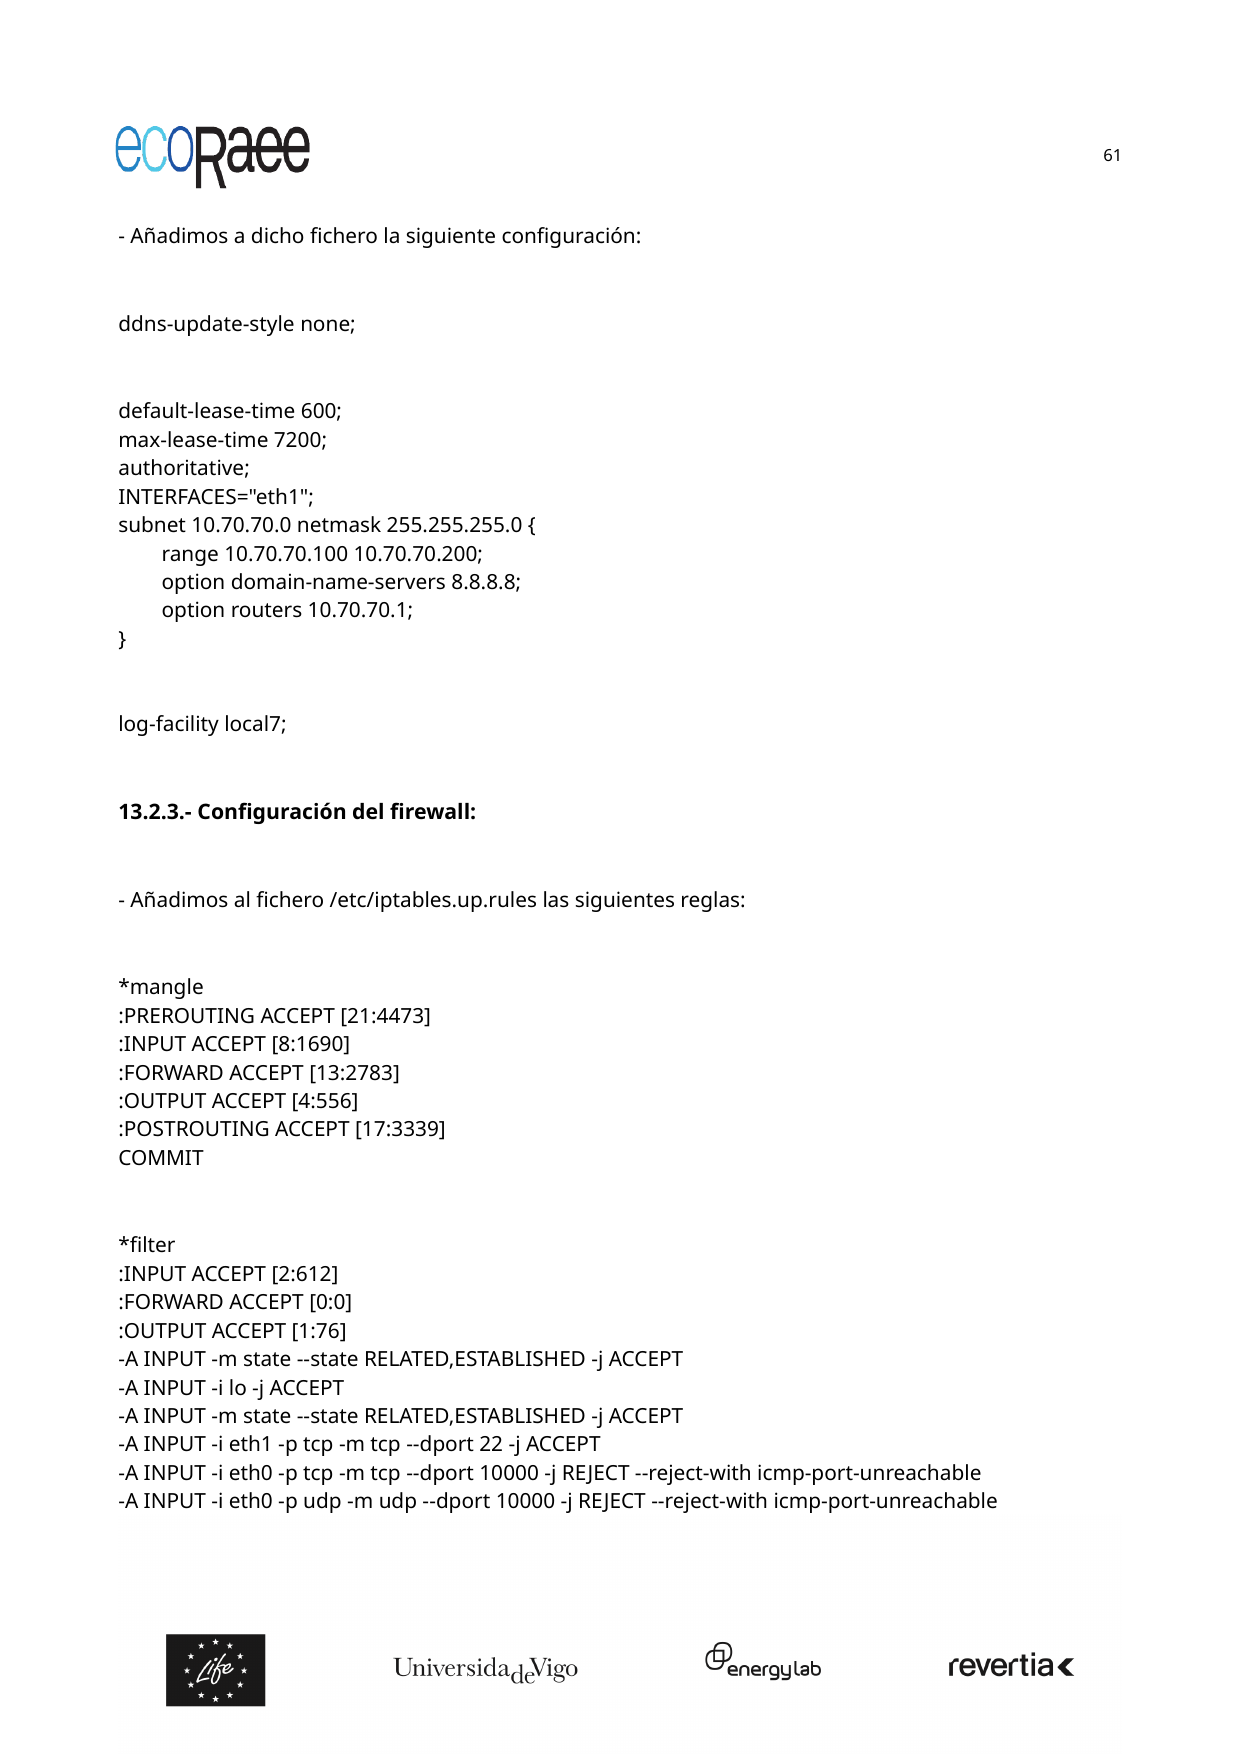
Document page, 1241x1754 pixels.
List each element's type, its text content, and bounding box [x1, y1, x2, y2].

picture [114, 124, 311, 190]
text :FORWARD ACCEPT [13:2783] [118, 1058, 1122, 1086]
text :OUTPUT ACCEPT [1:76] [118, 1316, 1122, 1344]
text COMMIT [118, 1143, 1122, 1171]
text subnet 10.70.70.0 netmask 255.255.255.0 { [118, 510, 1122, 539]
text :PREROUTING ACCEPT [21:4473] [118, 1001, 1122, 1029]
text *filter [118, 1230, 1122, 1259]
text range 10.70.70.100 10.70.70.200; [118, 539, 1122, 567]
text -A INPUT -i eth1 -p tcp -m tcp --dport 22 -j ACCEPT [118, 1429, 1122, 1458]
text authoritative; [118, 453, 1122, 482]
text -A INPUT -m state --state RELATED,ESTABLISHED -j ACCEPT [118, 1344, 1122, 1373]
text ddns-update-style none; [118, 309, 1122, 337]
text default-lease-time 600; [118, 396, 1122, 425]
picture [118, 1514, 1123, 1754]
text :INPUT ACCEPT [2:612] [118, 1259, 1122, 1287]
text *mangle [118, 972, 1122, 1001]
text -A INPUT -i lo -j ACCEPT [118, 1373, 1122, 1401]
text :FORWARD ACCEPT [0:0] [118, 1287, 1122, 1316]
text } [118, 624, 1122, 652]
text INTERFACES="eth1"; [118, 482, 1122, 510]
text -A INPUT -i eth0 -p tcp -m tcp --dport 10000 -j REJECT --reject-with icmp-port-unreachable [118, 1458, 1122, 1486]
text option routers 10.70.70.1; [118, 596, 1122, 624]
text 13.2.3.- Configuración del firewall: [118, 797, 1122, 826]
text max-lease-time 7200; [118, 425, 1122, 453]
text :POSTROUTING ACCEPT [17:3339] [118, 1114, 1122, 1143]
text - Añadimos a dicho fichero la siguiente configuración: [118, 221, 1122, 250]
text - Añadimos al fichero /etc/iptables.up.rules las siguientes reglas: [118, 885, 1122, 913]
text log-facility local7; [118, 709, 1122, 738]
text :INPUT ACCEPT [8:1690] [118, 1029, 1122, 1058]
text option domain-name-servers 8.8.8.8; [118, 567, 1122, 596]
text -A INPUT -m state --state RELATED,ESTABLISHED -j ACCEPT [118, 1401, 1122, 1429]
text -A INPUT -i eth0 -p udp -m udp --dport 10000 -j REJECT --reject-with icmp-port-unreachable [118, 1486, 1122, 1514]
text :OUTPUT ACCEPT [4:556] [118, 1086, 1122, 1114]
